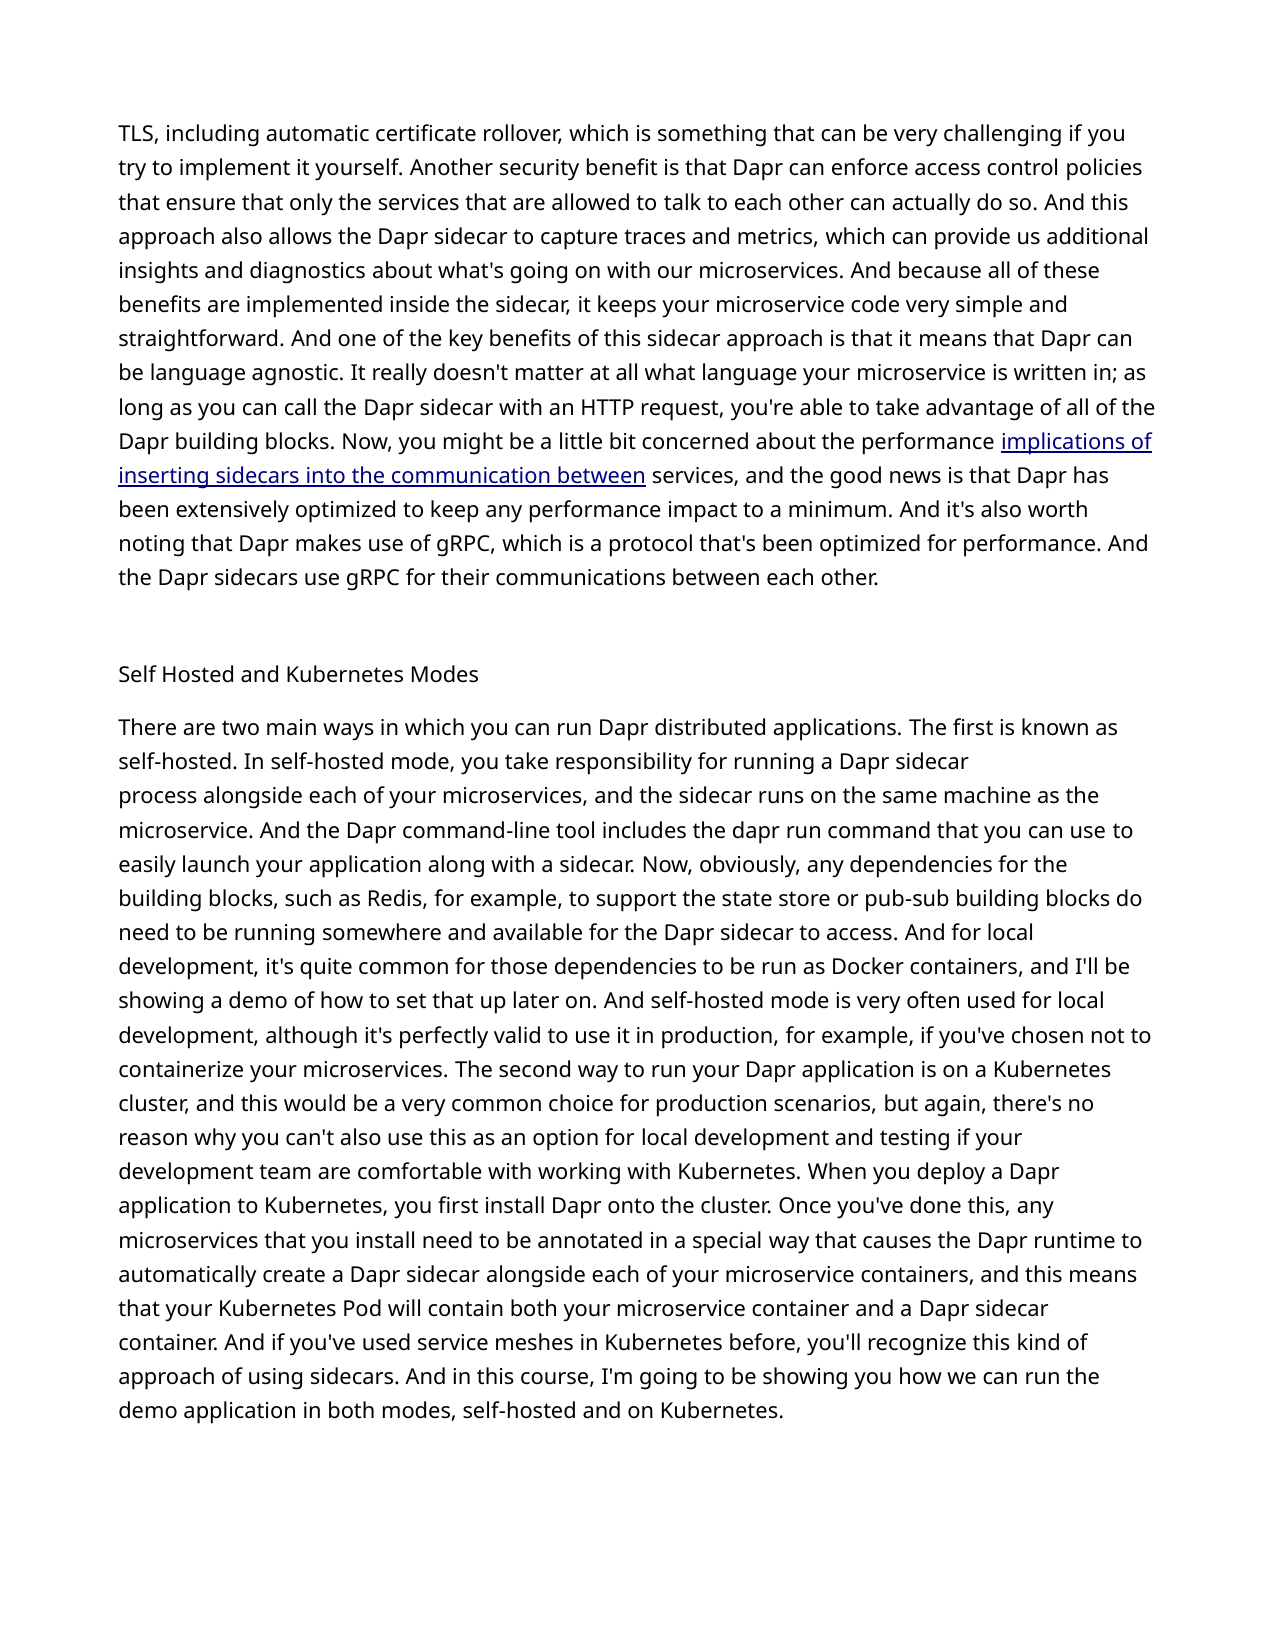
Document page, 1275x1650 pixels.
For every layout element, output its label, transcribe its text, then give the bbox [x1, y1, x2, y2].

subtitle Self Hosted and Kubernetes Modes [118, 659, 1157, 689]
text There are two main ways in which you can run Dapr distributed applications. The first is known as self‑hosted. In self‑hosted mode, you take responsibility for running a Dapr sidecar process alongside each of your microservices, and the sidecar runs on the same machine as the microservice. And the Dapr command‑line tool includes the dapr run command that you can use to easily launch your application along with a sidecar. Now, obviously, any dependencies for the building blocks, such as Redis, for example, to support the state store or pub‑sub building blocks do need to be running somewhere and available for the Dapr sidecar to access. And for local development, it's quite common for those dependencies to be run as Docker containers, and I'll be showing a demo of how to set that up later on. And self‑hosted mode is very often used for local development, although it's perfectly valid to use it in production, for example, if you've chosen not to containerize your microservices. The second way to run your Dapr application is on a Kubernetes cluster, and this would be a very common choice for production scenarios, but again, there's no reason why you can't also use this as an option for local development and testing if your development team are comfortable with working with Kubernetes. When you deploy a Dapr application to Kubernetes, you first install Dapr onto the cluster. Once you've done this, any microservices that you install need to be annotated in a special way that causes the Dapr runtime to automatically create a Dapr sidecar alongside each of your microservice containers, and this means that your Kubernetes Pod will contain both your microservice container and a Dapr sidecar container. And if you've used service meshes in Kubernetes before, you'll recognize this kind of approach of using sidecars. And in this course, I'm going to be showing you how we can run the demo application in both modes, self‑hosted and on Kubernetes. [118, 712, 1157, 1425]
text TLS, including automatic certificate rollover, which is something that can be very challenging if you try to implement it yourself. Another security benefit is that Dapr can enforce access control policies that ensure that only the services that are allowed to talk to each other can actually do so. And this approach also allows the Dapr sidecar to capture traces and metrics, which can provide us additional insights and diagnostics about what's going on with our microservices. And because all of these benefits are implemented inside the sidecar, it keeps your microservice code very simple and straightforward. And one of the key benefits of this sidecar approach is that it means that Dapr can be language agnostic. It really doesn't matter at all what language your microservice is written in; as long as you can call the Dapr sidecar with an HTTP request, you're able to take advantage of all of the Dapr building blocks. Now, you might be a little bit concerned about the performance implications of inserting sidecars into the communication between services, and the good news is that Dapr has been extensively optimized to keep any performance impact to a minimum. And it's also worth noting that Dapr makes use of gRPC, which is a protocol that's been optimized for performance. And the Dapr sidecars use gRPC for their communications between each other. [118, 118, 1157, 592]
